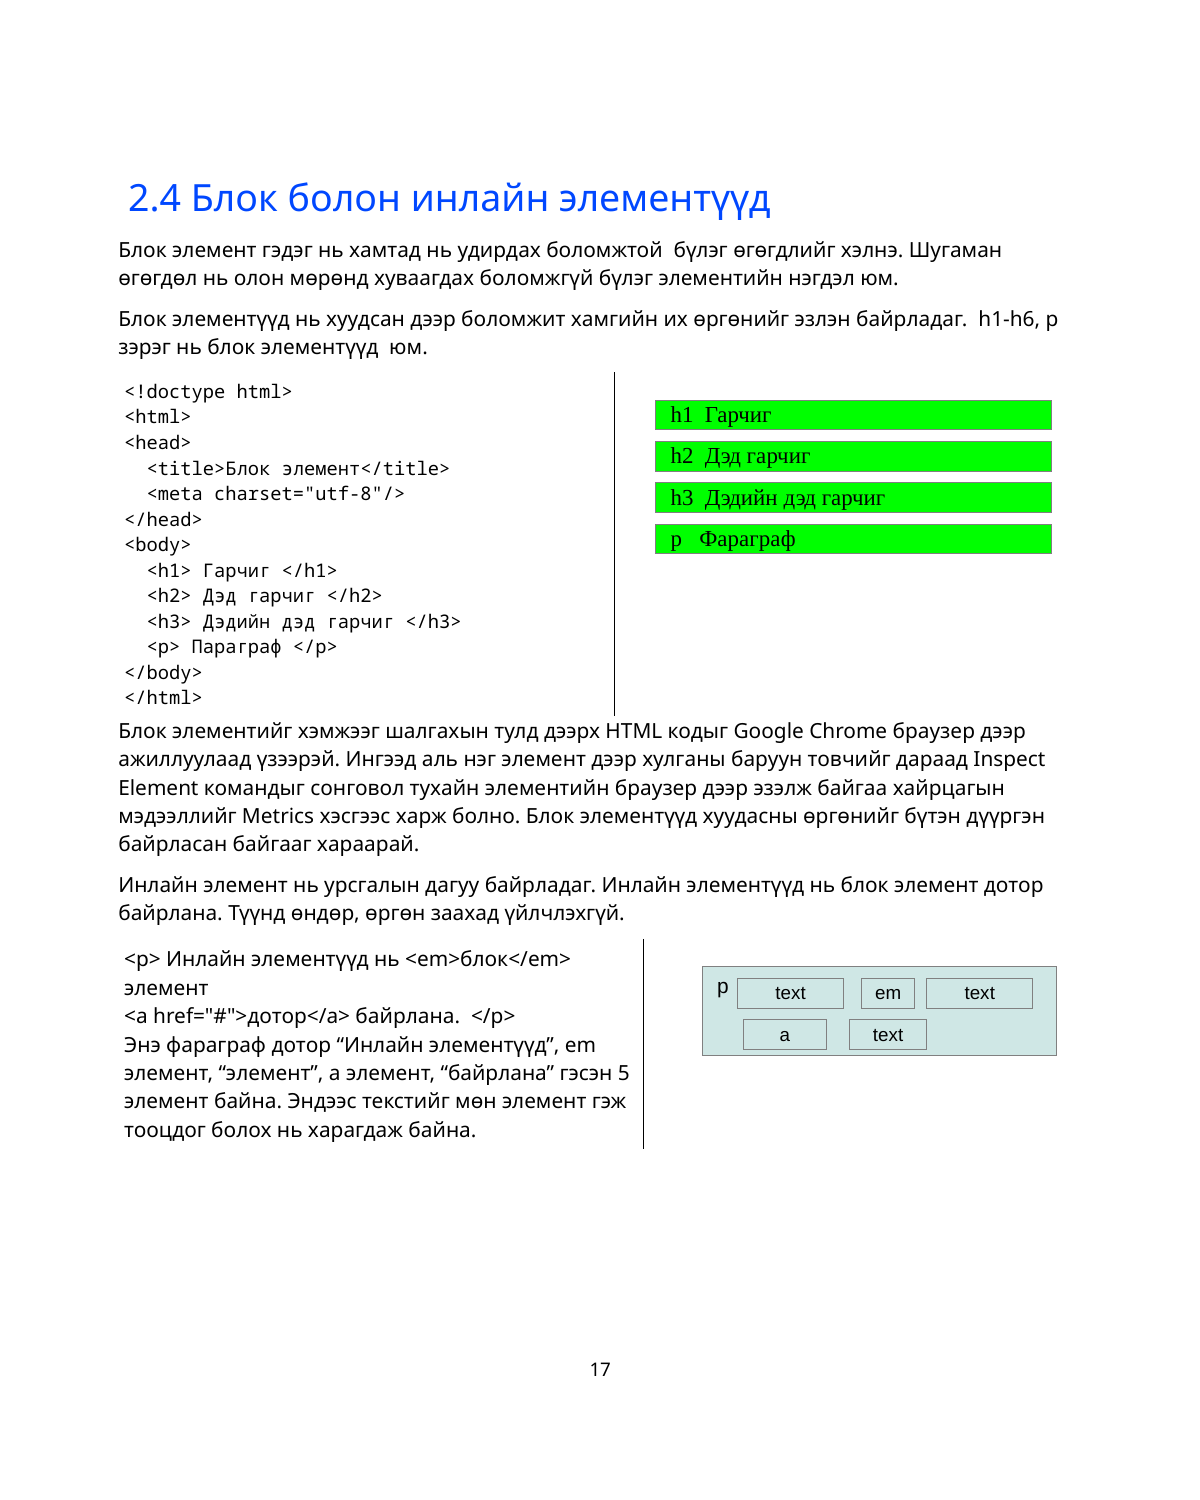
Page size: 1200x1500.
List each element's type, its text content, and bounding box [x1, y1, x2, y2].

table_header <!doctype html> <html> <head> <title>Блок элемент</title> <meta charset="utf-8"/> </head> <body> <h1> Гарчиг </h1> <h2> Дэд гарчиг </h2> <h3> Дэдийн дэд гарчиг </h3> <p> Параграф </p> </body> </html> [118, 372, 614, 716]
table_header [615, 372, 1082, 716]
text Блок элементүүд нь хуудсан дээр боломжит хамгийн их өргөнийг эзлэн байрладаг. h1-h6, p зэрэг нь блок элементүүд юм. [118, 304, 1082, 361]
table_header <p> Инлайн элементүүд нь <em>блок</em> элемент <a href="#">дотор</a> байрлана. </p> Энэ фараграф дотор “Инлайн элементүүд”, em элемент, “элемент”, a элемент, “байрлана” гэсэн 5 элемент байна. Эндээс текстийг мөн элемент гэж тооцдог болох нь харагдаж байна. [118, 939, 643, 1149]
text Инлайн элемент нь урсгалын дагуу байрладаг. Инлайн элементүүд нь блок элемент дотор байрлана. Түүнд өндөр, өргөн заахад үйлчлэхгүй. [118, 870, 1082, 927]
text Блок элемент гэдэг нь хамтад нь удирдах боломжтой бүлэг өгөгдлийг хэлнэ. Шугаман өгөгдөл нь олон мөрөнд хуваагдах боломжгүй бүлэг элементийн нэгдэл юм. [118, 235, 1082, 292]
subtitle Блок болон инлайн элементүүд [118, 171, 1082, 222]
text Блок элементийг хэмжээг шалгахын тулд дээрх HTML кодыг Google Chrome браузер дээр ажиллуулаад үзээрэй. Ингээд аль нэг элемент дээр хулганы баруун товчийг дараад Inspect Element командыг сонговол тухайн элементийн браузер дээр эзэлж байгаа хайрцагын мэдээллийг Metrics хэсгээс харж болно. Блок элементүүд хуудасны өргөнийг бүтэн дүүргэн байрласан байгааг хараарай. [118, 716, 1082, 858]
table_header [644, 939, 1082, 1149]
